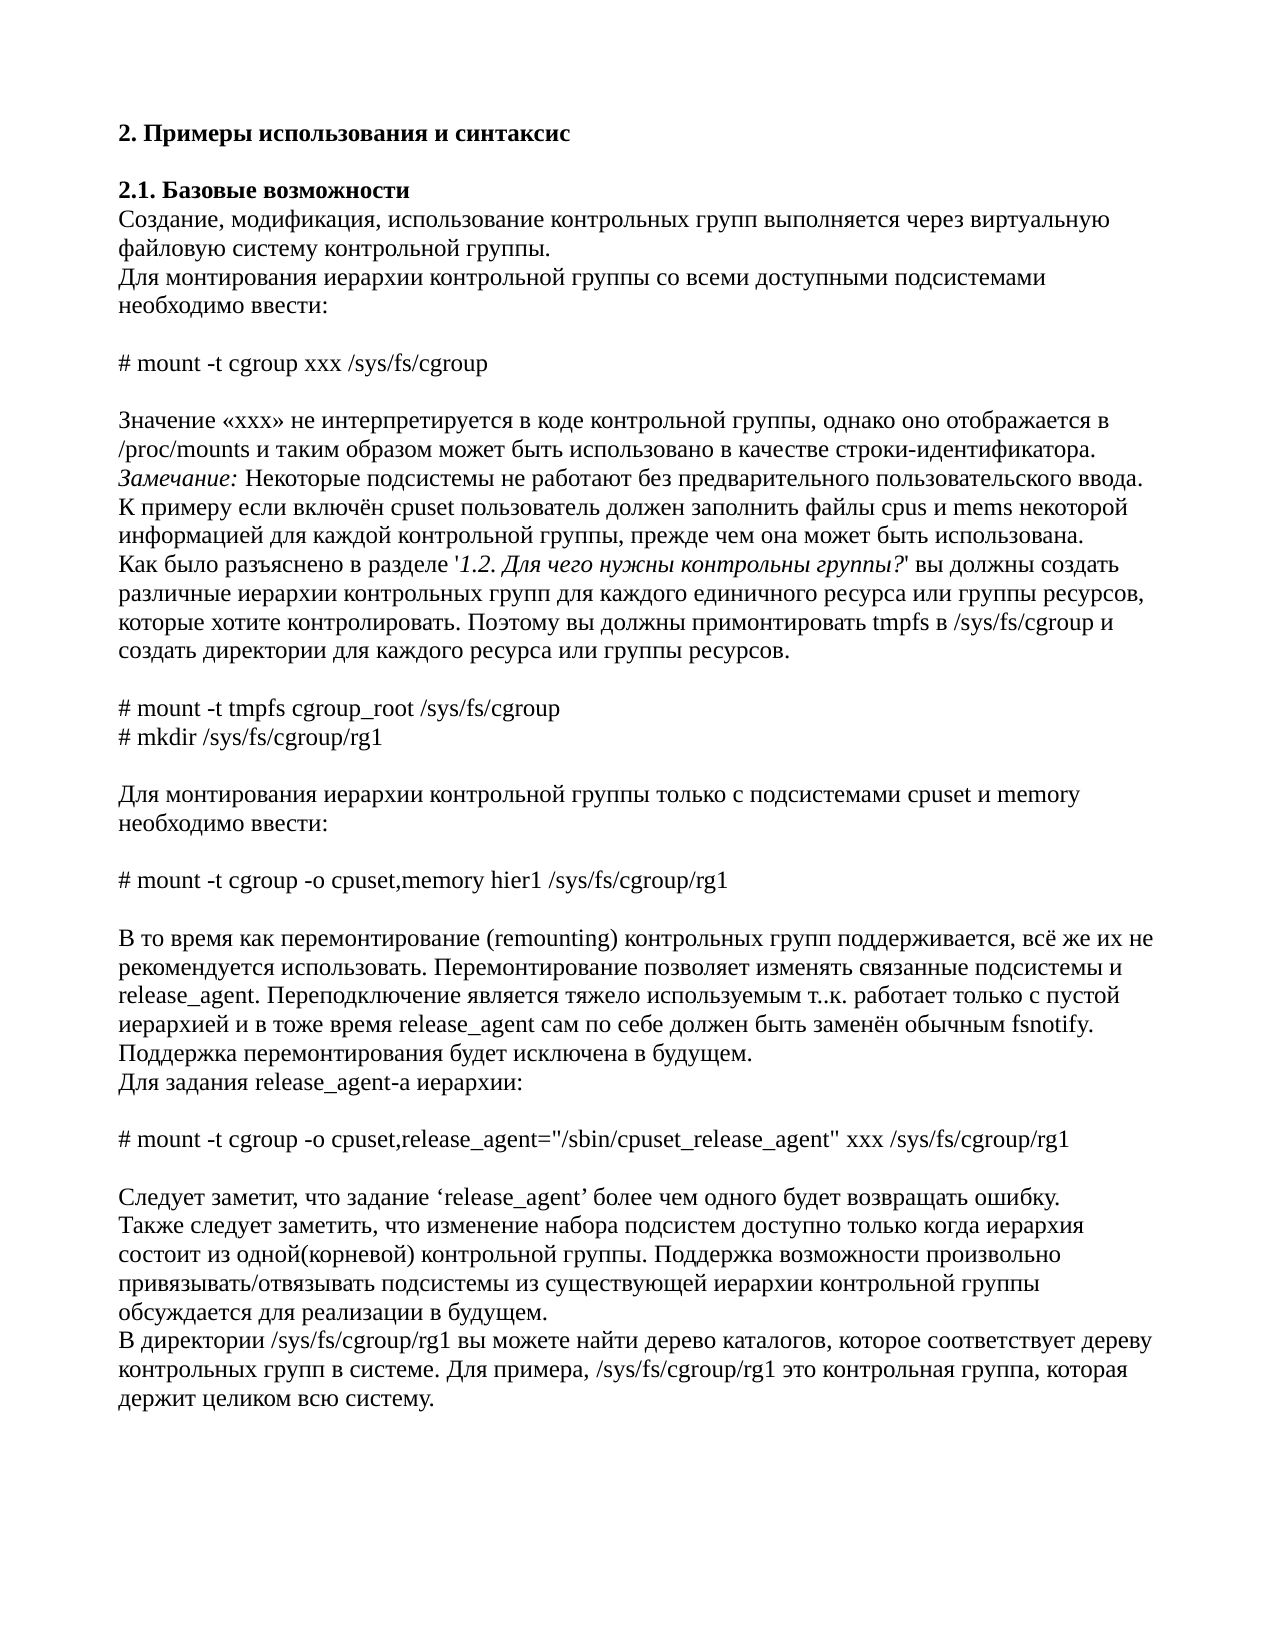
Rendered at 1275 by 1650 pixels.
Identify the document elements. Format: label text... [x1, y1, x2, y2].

text # mount -t tmpfs cgroup_root /sys/fs/cgroup [118, 693, 1157, 722]
text Также следует заметить, что изменение набора подсистем доступно только когда иерархия состоит из одной(корневой) контрольной группы. Поддержка возможности произвольно привязывать/отвязывать подсистемы из существующей иерархии контрольной группы обсуждается для реализации в будущем. [118, 1211, 1157, 1326]
text Для монтирования иерархии контрольной группы только с подсистемами cpuset и memory необходимо ввести: [118, 779, 1157, 837]
text 2.1. Базовые возможности [118, 176, 1157, 204]
text Как было разъяснено в разделе '1.2. Для чего нужны контрольны группы?' вы должны создать различные иерархии контрольных групп для каждого единичного ресурса или группы ресурсов, которые хотите контролировать. Поэтому вы должны примонтировать tmpfs в /sys/fs/cgroup и создать директории для каждого ресурса или группы ресурсов. [118, 549, 1157, 664]
text Следует заметит, что задание ‘release_agent’ более чем одного будет возвращать ошибку. [118, 1182, 1157, 1211]
text Для монтирования иерархии контрольной группы со всеми доступными подсистемами необходимо ввести: [118, 262, 1157, 319]
text Значение «xxx» не интерпретируется в коде контрольной группы, однако оно отображается в /proc/mounts и таким образом может быть использовано в качестве строки-идентификатора. [118, 406, 1157, 463]
text Замечание: Некоторые подсистемы не работают без предварительного пользовательского ввода. К примеру если включён cpuset пользователь должен заполнить файлы cpus и mems некоторой информацией для каждой контрольной группы, прежде чем она может быть использована. [118, 463, 1157, 549]
text Для задания release_agent-а иерархии: [118, 1067, 1157, 1096]
text # mkdir /sys/fs/cgroup/rg1 [118, 722, 1157, 751]
text # mount -t cgroup -o cpuset,memory hier1 /sys/fs/cgroup/rg1 [118, 866, 1157, 894]
text # mount -t cgroup xxx /sys/fs/cgroup [118, 348, 1157, 377]
text В то время как перемонтирование (remounting) контрольных групп поддерживается, всё же их не рекомендуется использовать. Перемонтирование позволяет изменять связанные подсистемы и release_agent. Переподключение является тяжело используемым т..к. работает только с пустой иерархией и в тоже время release_agent сам по себе должен быть заменён обычным fsnotify. Поддержка перемонтирования будет исключена в будущем. [118, 923, 1157, 1067]
text Создание, модификация, использование контрольных групп выполняется через виртуальную файловую систему контрольной группы. [118, 204, 1157, 262]
text В директории /sys/fs/cgroup/rg1 вы можете найти дерево каталогов, которое соответствует дереву контрольных групп в системе. Для примера, /sys/fs/cgroup/rg1 это контрольная группа, которая держит целиком всю систему. [118, 1326, 1157, 1412]
text # mount -t cgroup -o cpuset,release_agent="/sbin/cpuset_release_agent" xxx /sys/fs/cgroup/rg1 [118, 1124, 1157, 1153]
text 2. Примеры использования и синтаксис [118, 118, 1157, 147]
